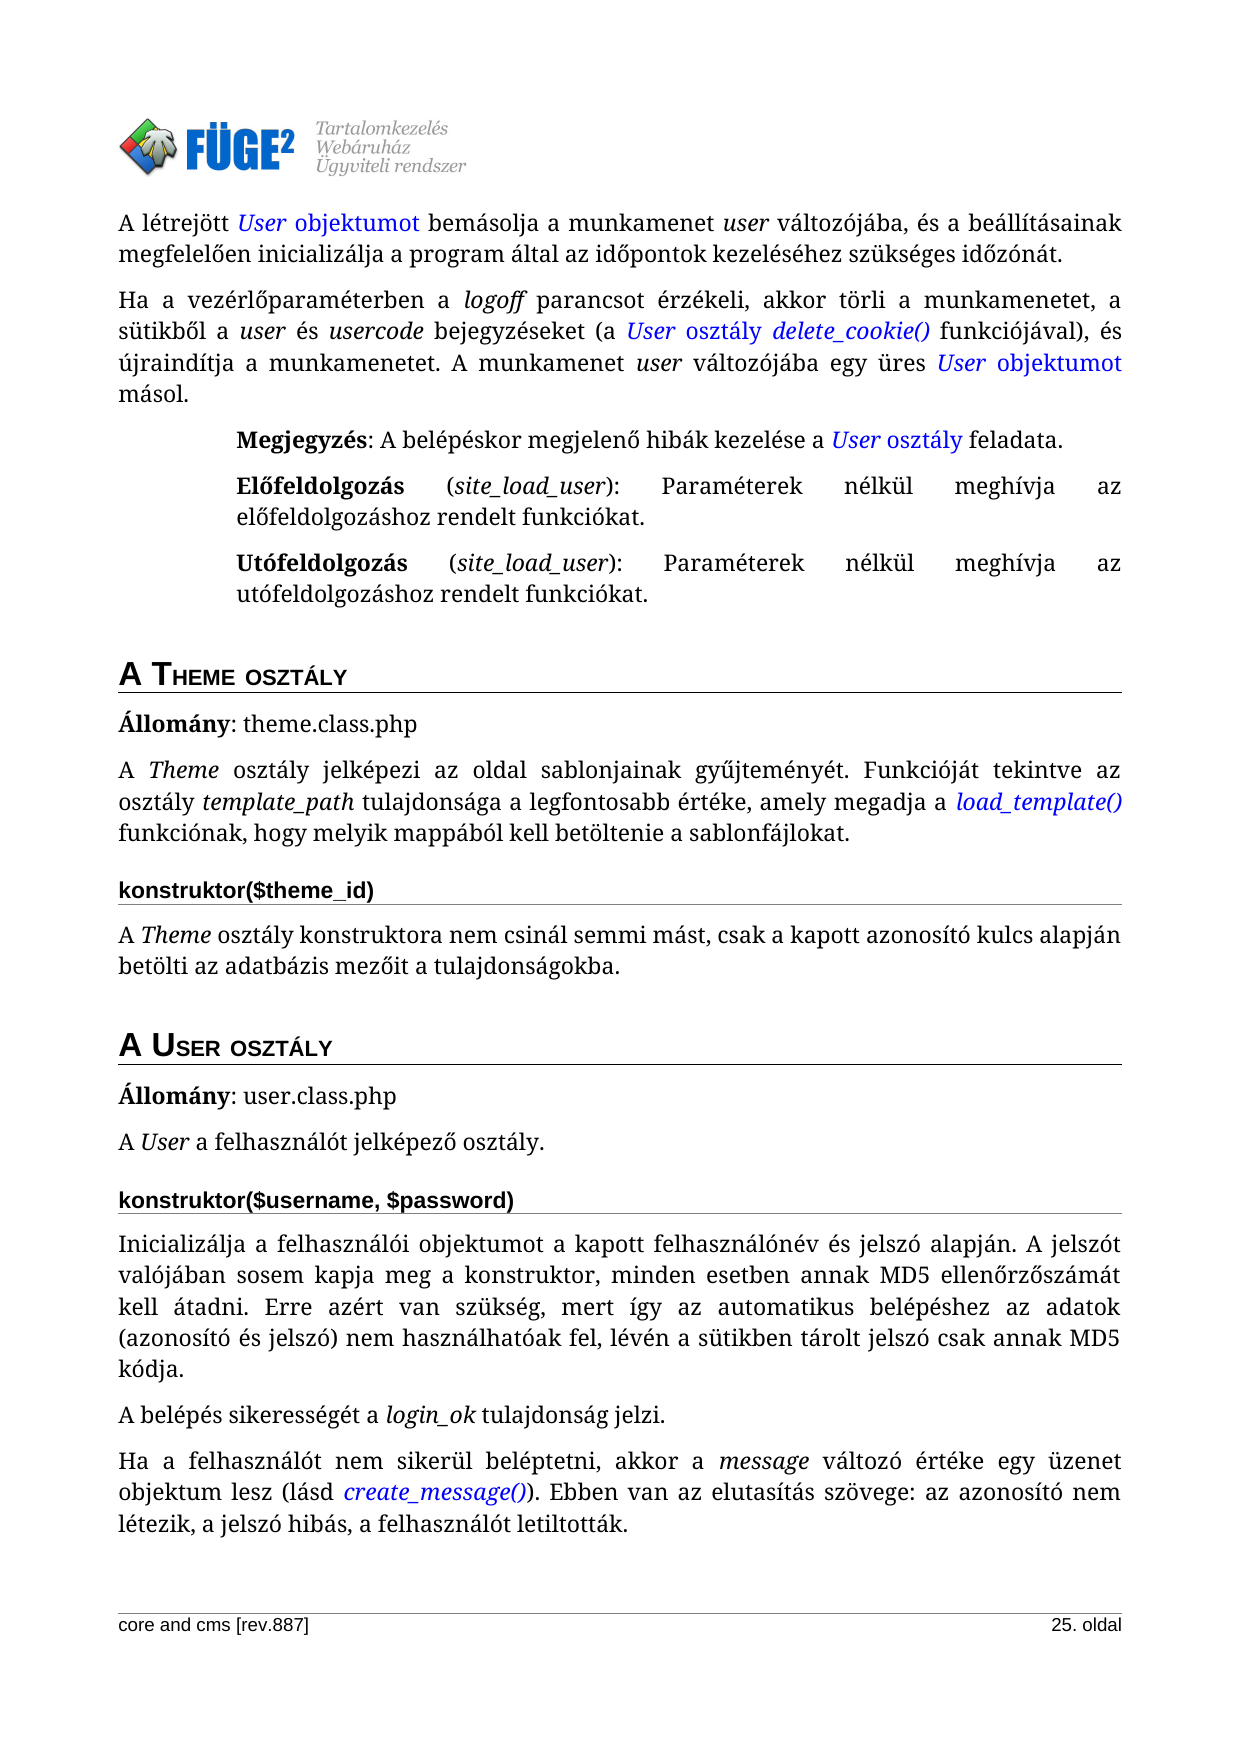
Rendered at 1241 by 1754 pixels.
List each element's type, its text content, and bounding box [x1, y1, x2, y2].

text Ha a vezérlőparaméterben a logoff parancsot érzékeli, akkor törli a munkamenetet, a sütikből a user és usercode bejegyzéseket (a User osztály delete_cookie() funkciójával), és újraindítja a munkamenetet. A munkamenet user változójába egy üres User objektumot másol. [118, 284, 1122, 409]
text Megjegyzés: A belépéskor megjelenő hibák kezelése a User osztály feladata. [236, 424, 1122, 455]
text Állomány: theme.class.php [118, 708, 1122, 739]
picture [118, 118, 473, 177]
text Inicializálja a felhasználói objektumot a kapott felhasználónév és jelszó alapján. A jelszót valójában sosem kapja meg a konstruktor, minden esetben annak MD5 ellenőrzőszámát kell átadni. Erre azért van szükség, mert így az automatikus belépéshez az adatok (azonosító és jelszó) nem használhatóak fel, lévén a sütikben tárolt jelszó csak annak MD5 kódja. [118, 1228, 1122, 1384]
text Előfeldolgozás (site_load_user): Paraméterek nélkül meghívja az előfeldolgozáshoz rendelt funkciókat. [236, 470, 1122, 532]
subtitle konstruktor($theme_id) [118, 877, 1122, 904]
text Állomány: user.class.php [118, 1080, 1122, 1111]
subtitle A Theme osztály [118, 654, 1122, 692]
text A User a felhasználót jelképező osztály. [118, 1126, 1122, 1157]
text A Theme osztály konstruktora nem csinál semmi mást, csak a kapott azonosító kulcs alapján betölti az adatbázis mezőit a tulajdonságokba. [118, 919, 1122, 981]
subtitle A User osztály [118, 1026, 1122, 1064]
text A Theme osztály jelképezi az oldal sablonjainak gyűjteményét. Funkcióját tekintve az osztály template_path tulajdonsága a legfontosabb értéke, amely megadja a load_template() funkciónak, hogy melyik mappából kell betöltenie a sablonfájlokat. [118, 754, 1122, 848]
text Ha a felhasználót nem sikerül beléptetni, akkor a message változó értéke egy üzenet objektum lesz (lásd create_message()). Ebben van az elutasítás szövege: az azonosító nem létezik, a jelszó hibás, a felhasználót letiltották. [118, 1445, 1122, 1539]
text A létrejött User objektumot bemásolja a munkamenet user változójába, és a beállításainak megfelelően inicializálja a program által az időpontok kezeléséhez szükséges időzónát. [118, 207, 1122, 269]
text Utófeldolgozás (site_load_user): Paraméterek nélkül meghívja az utófeldolgozáshoz rendelt funkciókat. [236, 547, 1122, 609]
text A belépés sikerességét a login_ok tulajdonság jelzi. [118, 1399, 1122, 1430]
subtitle konstruktor($username, $password) [118, 1187, 1122, 1213]
